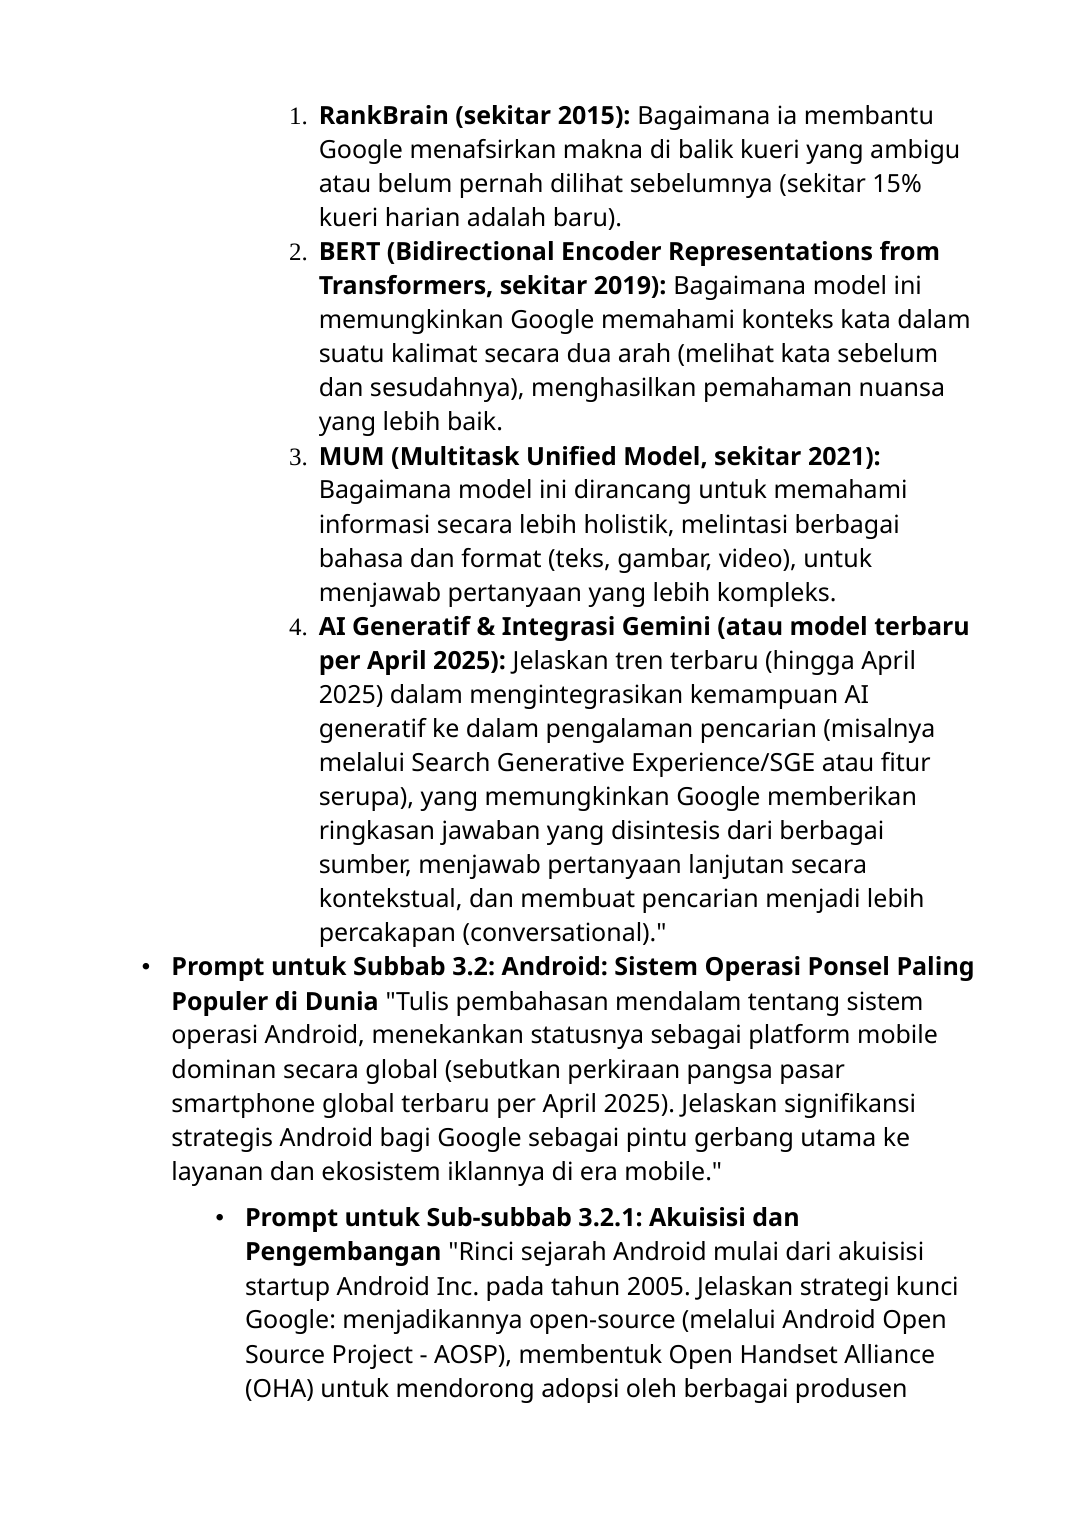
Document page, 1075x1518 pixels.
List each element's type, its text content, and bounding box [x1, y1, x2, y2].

list Prompt untuk Sub-subbab 3.2.1: Akuisisi dan Pengembangan "Rinci sejarah Android mulai dari akuisisi startup Android Inc. pada tahun 2005. Jelaskan strategi kunci Google: menjadikannya open-source (melalui Android Open Source Project - AOSP), membentuk Open Handset Alliance (OHA) untuk mendorong adopsi oleh berbagai produsen [215, 1200, 977, 1404]
list RankBrain (sekitar 2015): Bagaimana ia membantu Google menafsirkan makna di balik kueri yang ambigu atau belum pernah dilihat sebelumnya (sekitar 15% kueri harian adalah baru). [289, 97, 977, 234]
list BERT (Bidirectional Encoder Representations from Transformers, sekitar 2019): Bagaimana model ini memungkinkan Google memahami konteks kata dalam suatu kalimat secara dua arah (melihat kata sebelum dan sesudahnya), menghasilkan pemahaman nuansa yang lebih baik. [289, 234, 977, 438]
list AI Generatif & Integrasi Gemini (atau model terbaru per April 2025): Jelaskan tren terbaru (hingga April 2025) dalam mengintegrasikan kemampuan AI generatif ke dalam pengalaman pencarian (misalnya melalui Search Generative Experience/SGE atau fitur serupa), yang memungkinkan Google memberikan ringkasan jawaban yang disintesis dari berbagai sumber, menjawab pertanyaan lanjutan secara kontekstual, dan membuat pencarian menjadi lebih percakapan (conversational)." [289, 608, 977, 949]
list MUM (Multitask Unified Model, sekitar 2021): Bagaimana model ini dirancang untuk memahami informasi secara lebih holistik, melintasi berbagai bahasa dan format (teks, gambar, video), untuk menjawab pertanyaan yang lebih kompleks. [289, 438, 977, 608]
list Prompt untuk Subbab 3.2: Android: Sistem Operasi Ponsel Paling Populer di Dunia "Tulis pembahasan mendalam tentang sistem operasi Android, menekankan statusnya sebagai platform mobile dominan secara global (sebutkan perkiraan pangsa pasar smartphone global terbaru per April 2025). Jelaskan signifikansi strategis Android bagi Google sebagai pintu gerbang utama ke layanan dan ekosistem iklannya di era mobile." [142, 949, 977, 1187]
